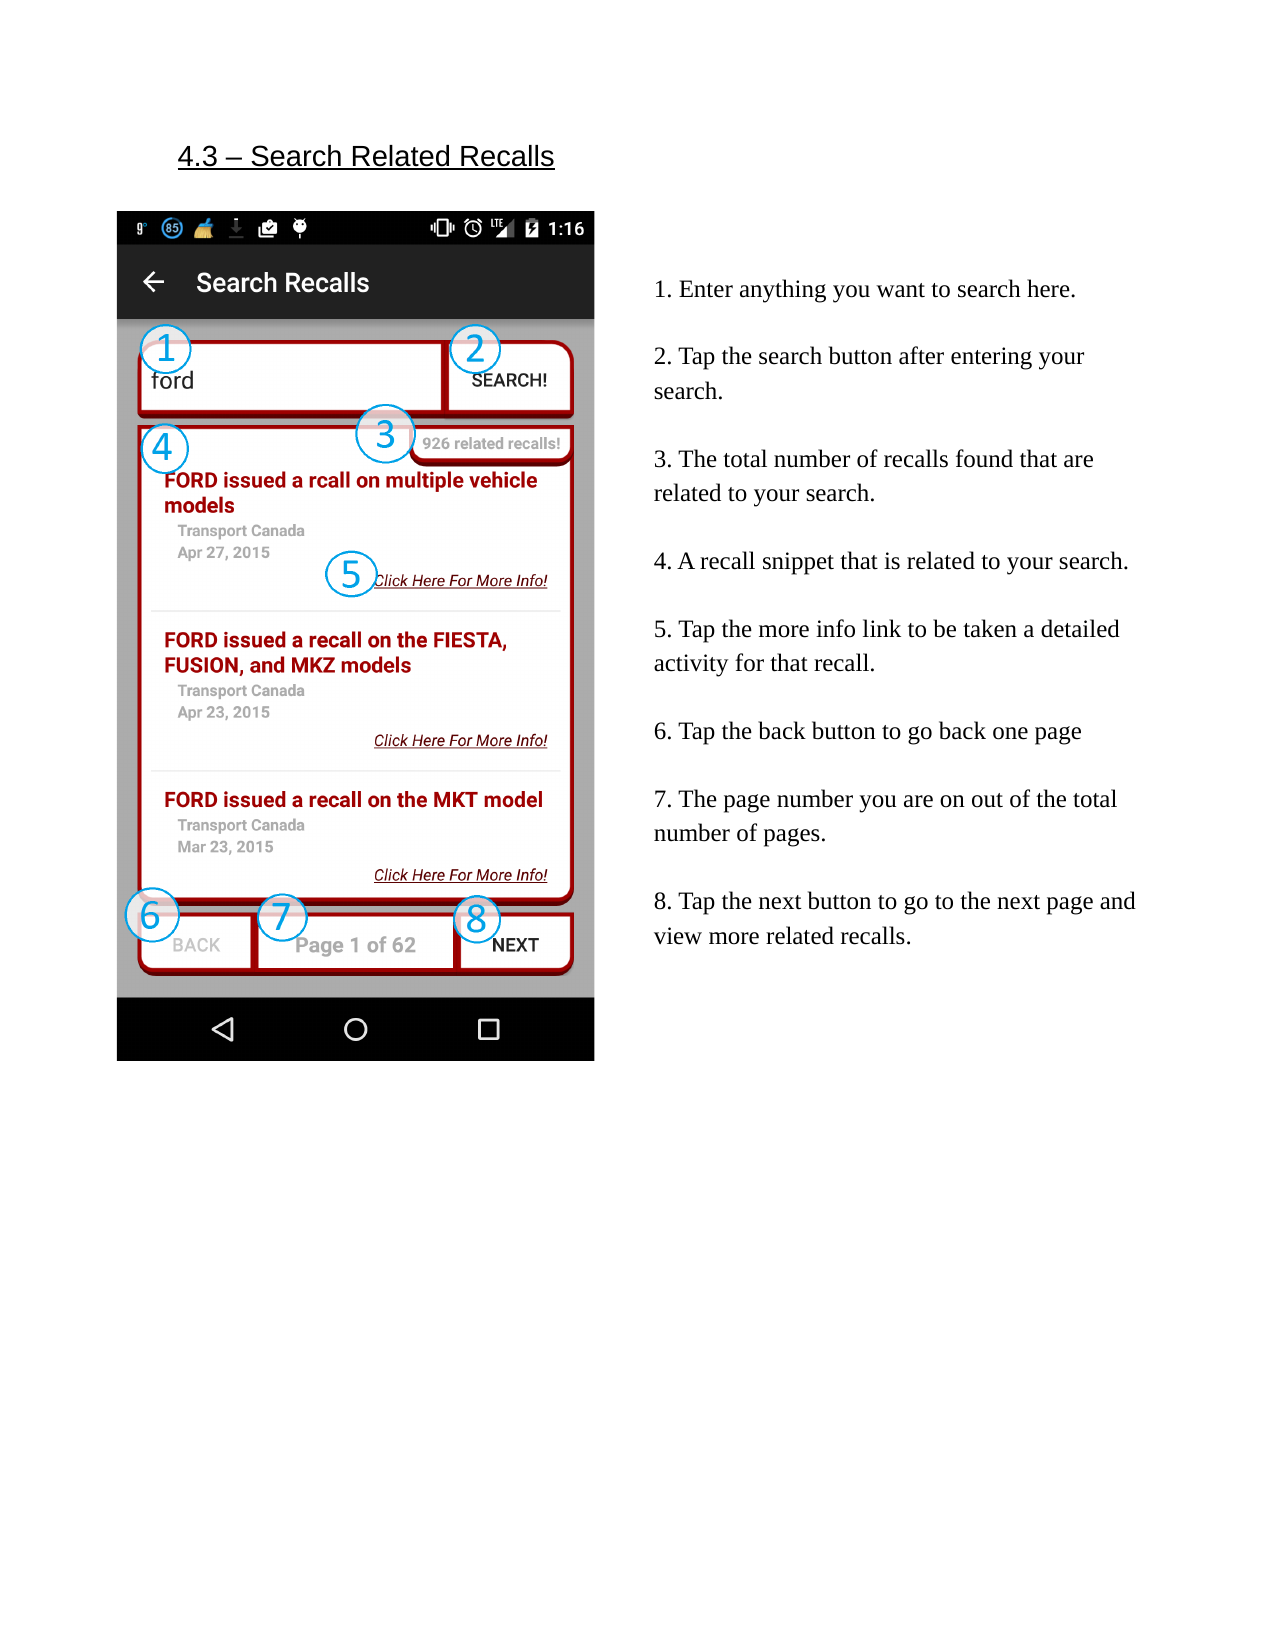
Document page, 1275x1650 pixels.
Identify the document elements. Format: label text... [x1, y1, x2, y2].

text 4. A recall snippet that is related to your search. [595, 546, 1157, 575]
text 8. Tap the next button to go to the next page and view more related recalls. [595, 886, 1157, 949]
text 3. The total number of recalls found that are related to your search. [595, 444, 1157, 507]
picture [116, 211, 595, 1061]
text 7. The page number you are on out of the total number of pages. [595, 784, 1157, 847]
text 5. Tap the more info link to be taken a detailed activity for that recall. [595, 614, 1157, 677]
subtitle 4.3 – Search Related Recalls [177, 139, 1157, 172]
text 1. Enter anything you want to search here. [595, 274, 1157, 302]
text 2. Tap the search button after entering your search. [595, 341, 1157, 405]
text 6. Tap the back button to go back one page [595, 716, 1157, 745]
